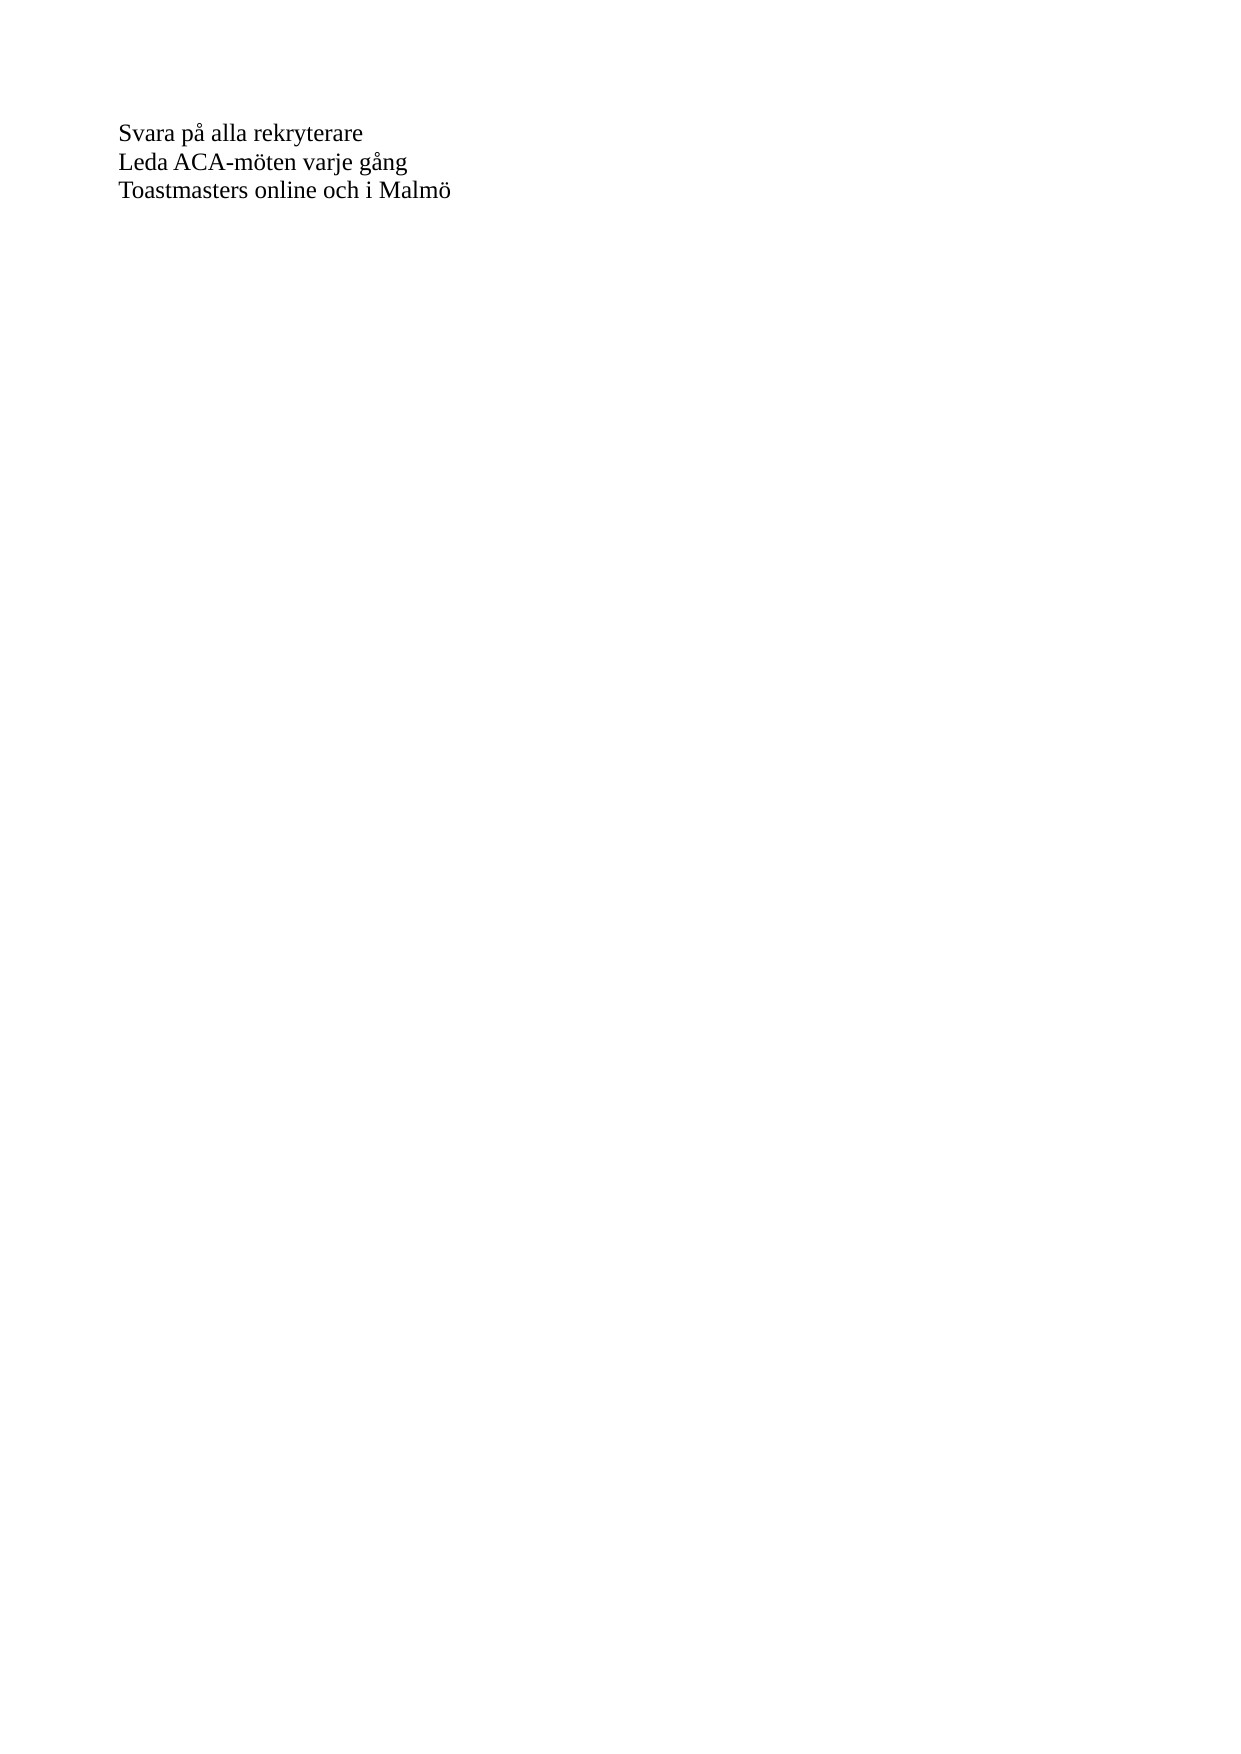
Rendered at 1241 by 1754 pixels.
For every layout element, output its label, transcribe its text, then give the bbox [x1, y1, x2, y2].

text Svara på alla rekryterare [118, 118, 1122, 147]
text Toastmasters online och i Malmö [118, 176, 1122, 204]
text Leda ACA-möten varje gång [118, 147, 1122, 176]
